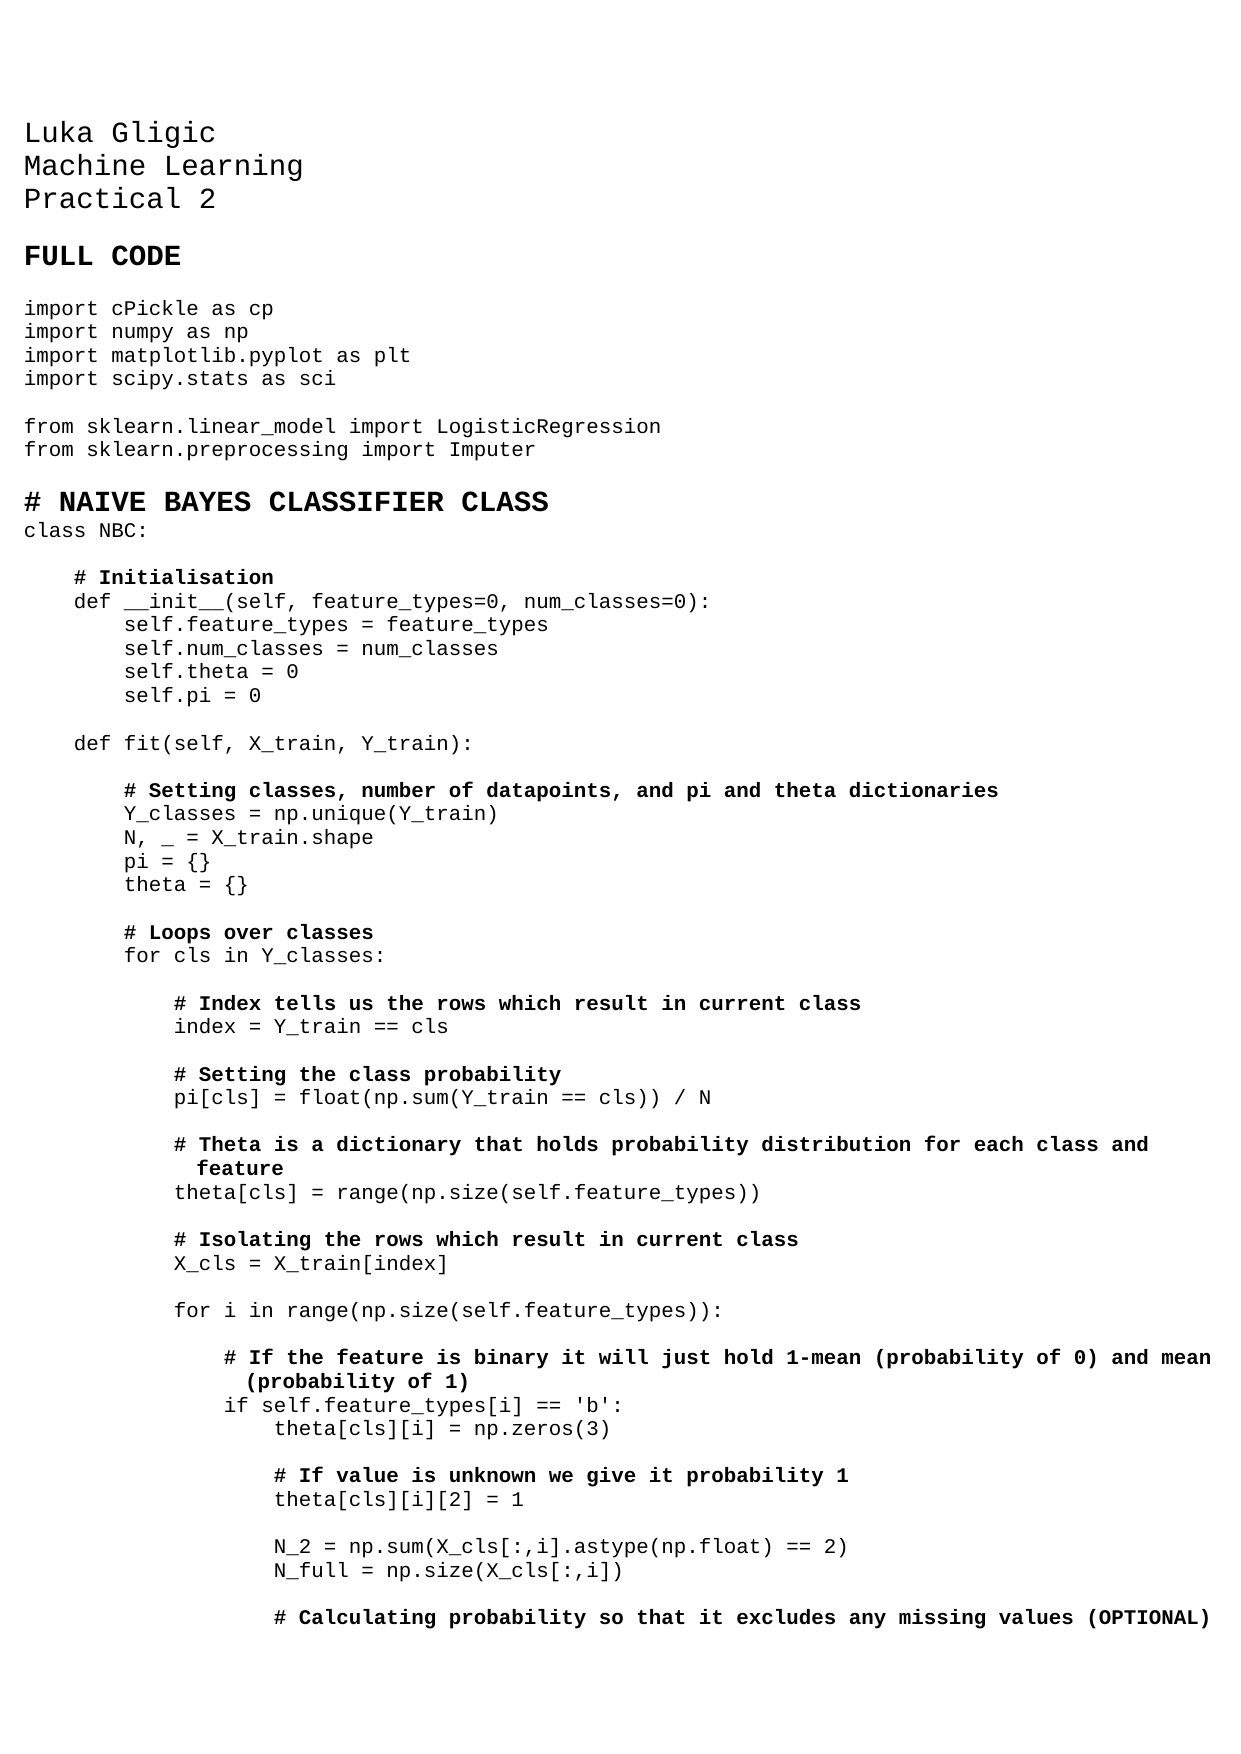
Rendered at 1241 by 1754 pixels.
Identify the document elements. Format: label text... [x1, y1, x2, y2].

text import cPickle as cp [23, 297, 1216, 321]
text # Isolating the rows which result in current class [23, 1229, 1216, 1253]
text # If the feature is binary it will just hold 1-mean (probability of 0) and mean (probability of 1) [23, 1347, 1216, 1394]
text # If value is unknown we give it probability 1 [23, 1466, 1216, 1489]
text from sklearn.preprocessing import Imputer [23, 439, 1216, 463]
text theta[cls] = range(np.size(self.feature_types)) [23, 1182, 1216, 1205]
text N, _ = X_train.shape [23, 827, 1216, 851]
text # Loops over classes [23, 922, 1216, 945]
text Luka Gligic [23, 118, 1216, 151]
text from sklearn.linear_model import LogisticRegression [23, 416, 1216, 439]
text X_cls = X_train[index] [23, 1253, 1216, 1276]
text # NAIVE BAYES CLASSIFIER CLASS [23, 487, 1216, 520]
text import matplotlib.pyplot as plt [23, 345, 1216, 368]
text self.pi = 0 [23, 685, 1216, 709]
text import numpy as np [23, 321, 1216, 345]
text # Calculating probability so that it excludes any missing values (OPTIONAL) [23, 1607, 1216, 1631]
text def __init__(self, feature_types=0, num_classes=0): [23, 591, 1216, 614]
text theta = {} [23, 874, 1216, 898]
text Practical 2 [23, 184, 1216, 217]
text N_2 = np.sum(X_cls[:,i].astype(np.float) == 2) [23, 1536, 1216, 1560]
text # Initialisation [23, 567, 1216, 591]
text # Setting classes, number of datapoints, and pi and theta dictionaries [23, 780, 1216, 803]
text Machine Learning [23, 151, 1216, 184]
text self.theta = 0 [23, 662, 1216, 685]
text # Index tells us the rows which result in current class [23, 993, 1216, 1016]
text Y_classes = np.unique(Y_train) [23, 803, 1216, 827]
text for cls in Y_classes: [23, 945, 1216, 969]
text # Theta is a dictionary that holds probability distribution for each class and feature [23, 1134, 1216, 1182]
text pi[cls] = float(np.sum(Y_train == cls)) / N [23, 1087, 1216, 1111]
text pi = {} [23, 851, 1216, 874]
text N_full = np.size(X_cls[:,i]) [23, 1560, 1216, 1584]
text def fit(self, X_train, Y_train): [23, 732, 1216, 756]
text self.num_classes = num_classes [23, 638, 1216, 662]
text theta[cls][i] = np.zeros(3) [23, 1418, 1216, 1442]
text # Setting the class probability [23, 1063, 1216, 1087]
text for i in range(np.size(self.feature_types)): [23, 1300, 1216, 1324]
text if self.feature_types[i] == 'b': [23, 1394, 1216, 1418]
text import scipy.stats as sci [23, 368, 1216, 392]
text class NBC: [23, 520, 1216, 543]
text FULL CODE [23, 241, 1216, 274]
text self.feature_types = feature_types [23, 614, 1216, 638]
text index = Y_train == cls [23, 1016, 1216, 1040]
text theta[cls][i][2] = 1 [23, 1489, 1216, 1513]
